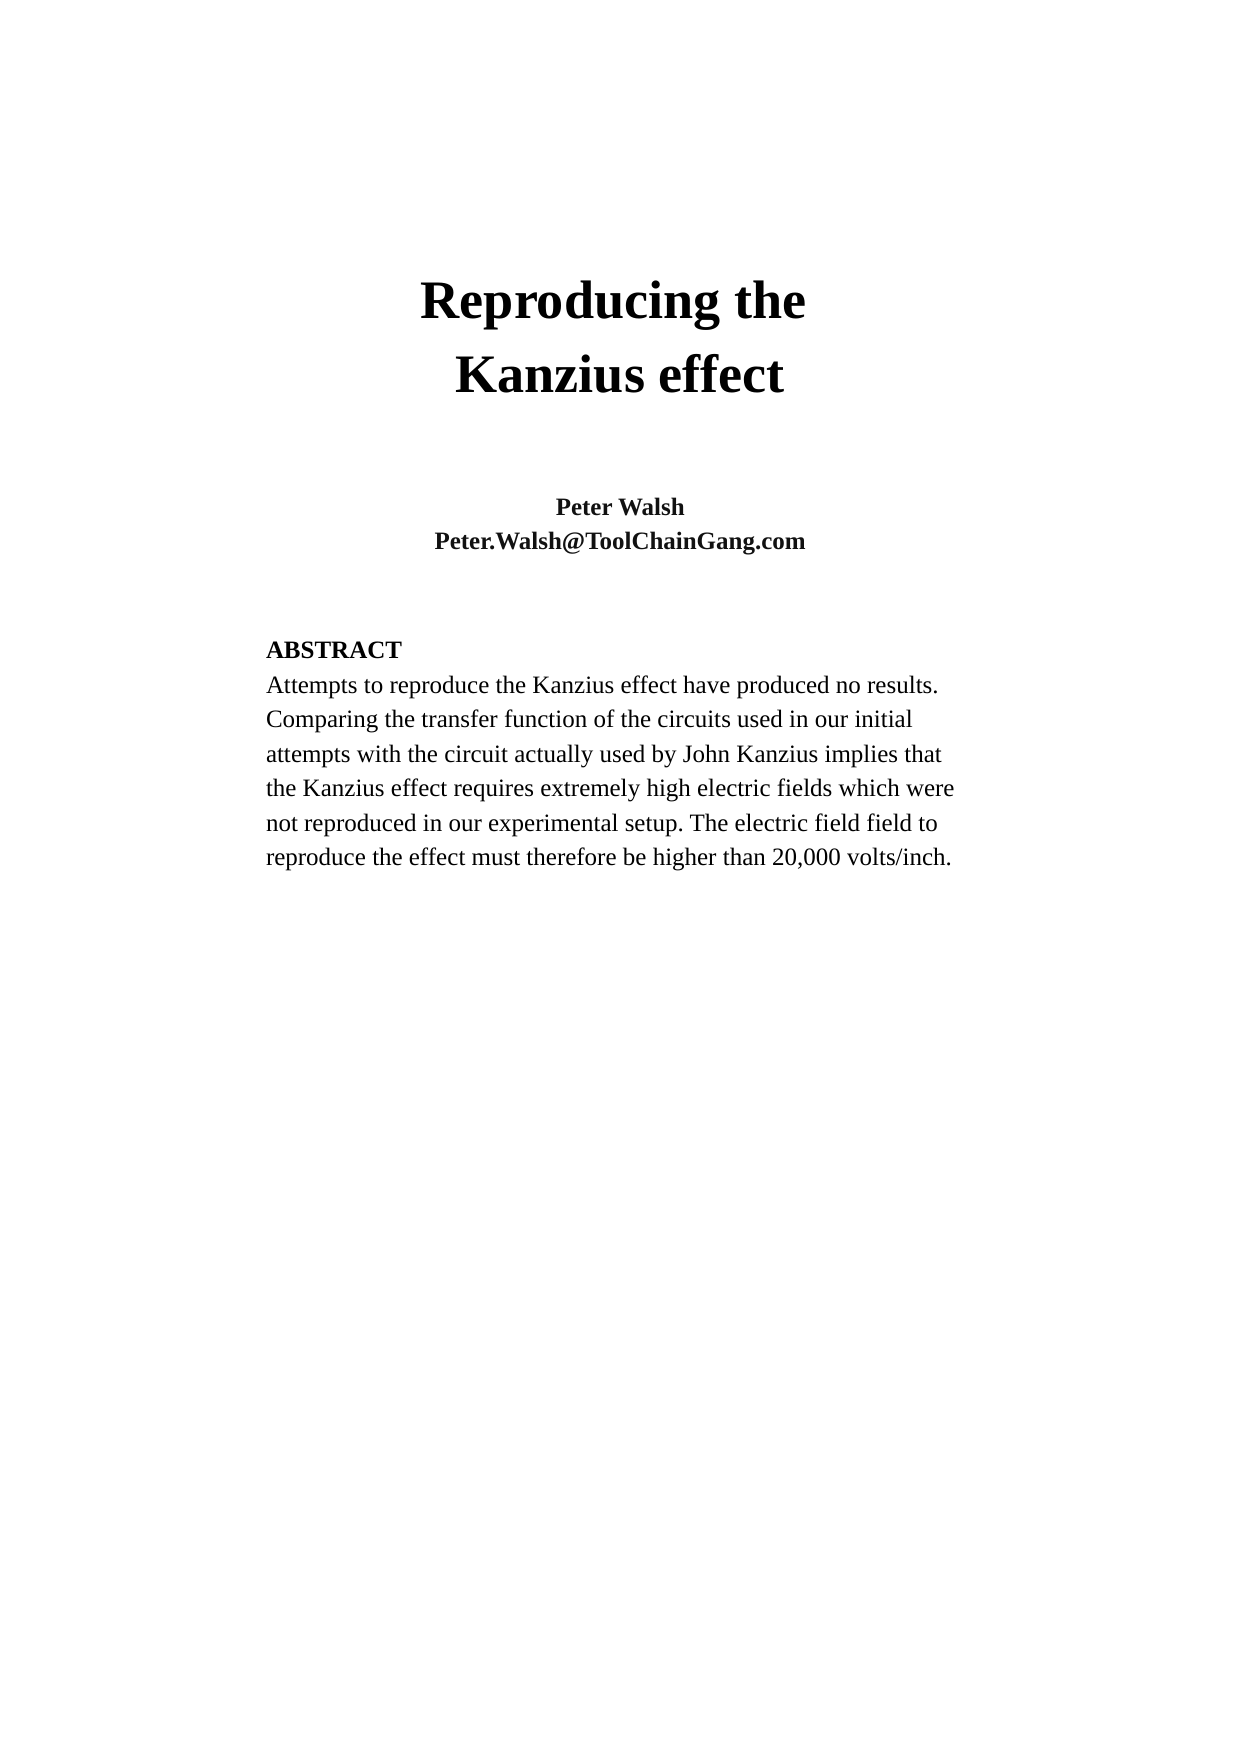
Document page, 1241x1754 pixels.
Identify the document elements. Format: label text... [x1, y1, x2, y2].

text Peter.Walsh@ToolChainGang.com [266, 526, 974, 555]
text Attempts to reproduce the Kanzius effect have produced no results. Comparing the transfer function of the circuits used in our initial attempts with the circuit actually used by John Kanzius implies that the Kanzius effect requires extremely high electric fields which were not reproduced in our experimental setup. The electric field field to reproduce the effect must therefore be higher than 20,000 volts/inch. [266, 670, 974, 871]
text Abstract [266, 635, 974, 664]
text Kanzius effect [266, 342, 974, 404]
text Reproducing the [266, 267, 974, 330]
text Peter Walsh [266, 492, 974, 520]
